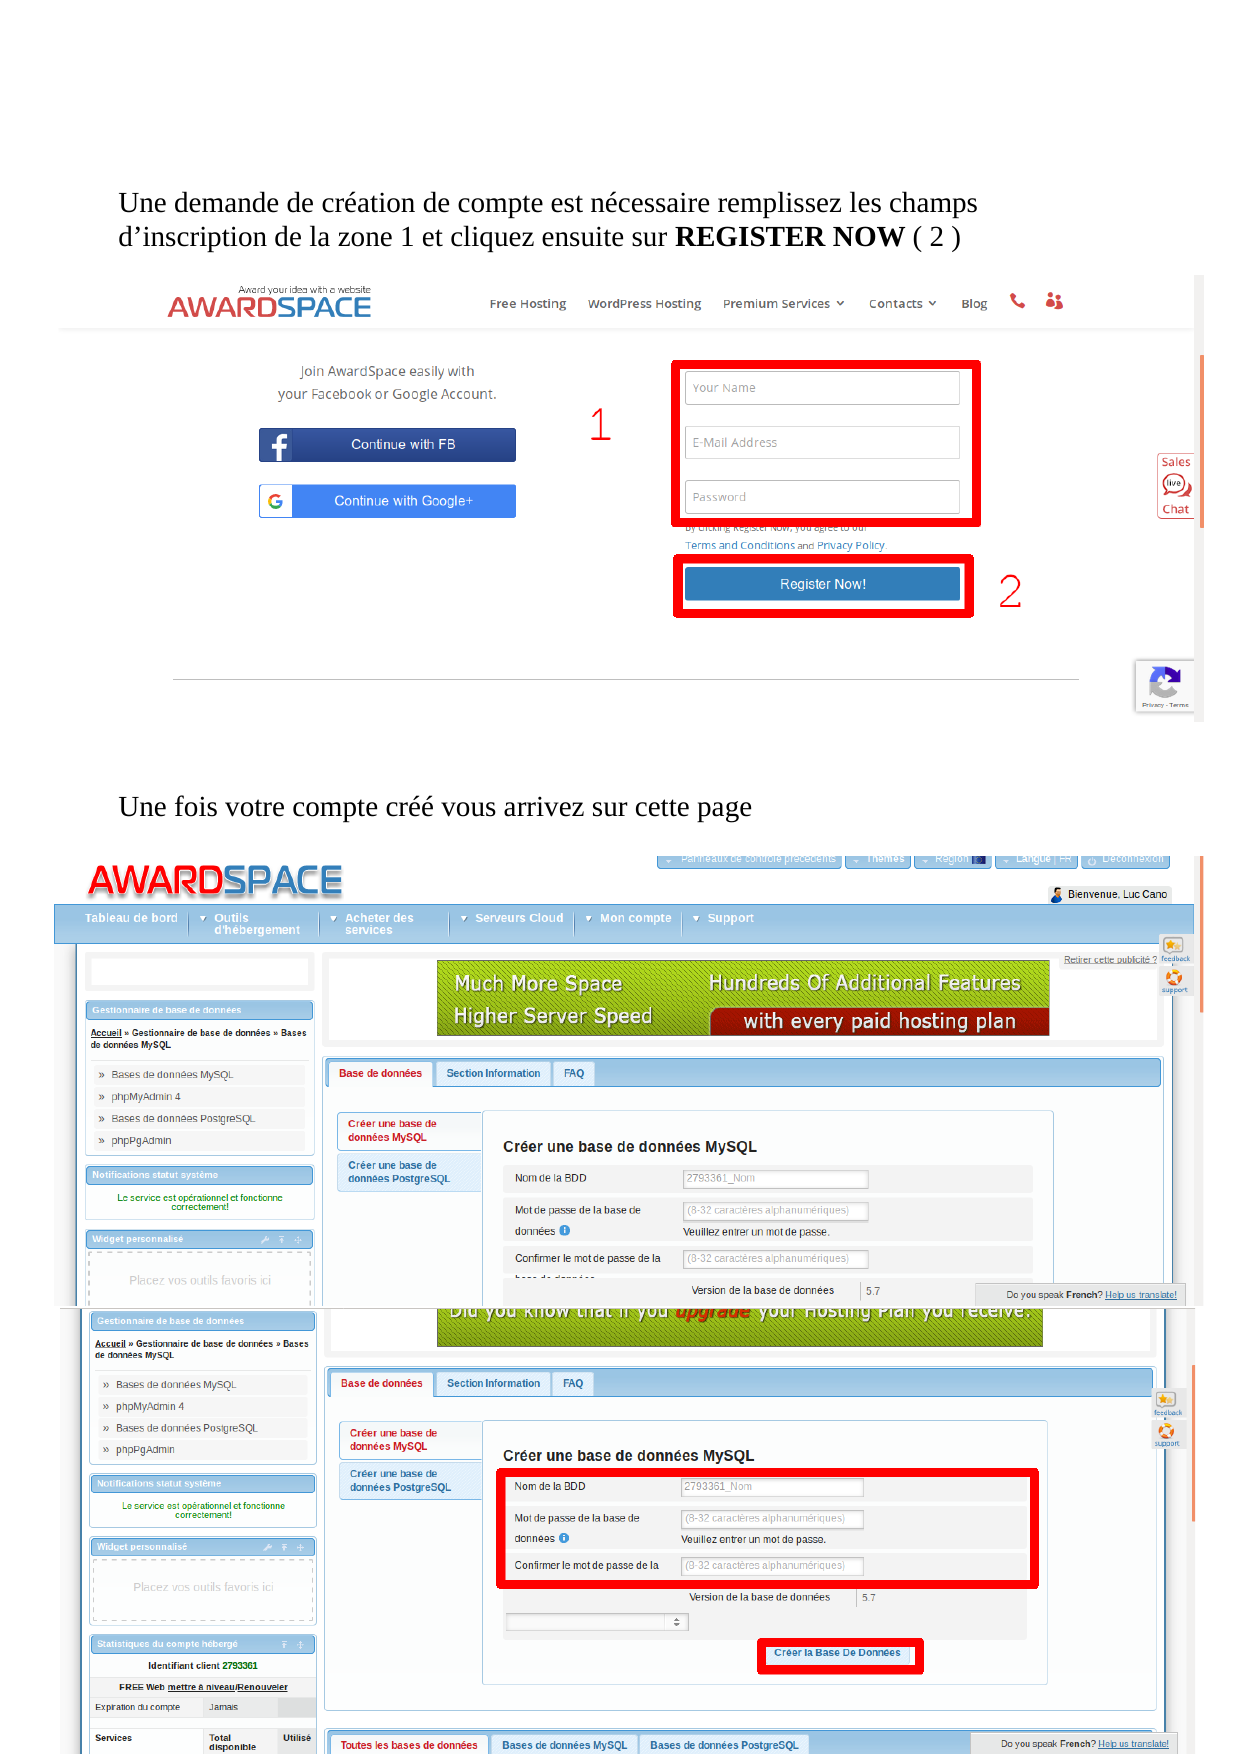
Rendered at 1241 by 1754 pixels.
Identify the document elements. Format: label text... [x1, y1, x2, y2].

text Une demande de création de compte est nécessaire remplissez les champs d’inscription de la zone 1 et cliquez ensuite sur REGISTER NOW ( 2 ) [118, 185, 1122, 252]
picture [54, 856, 1204, 1306]
picture [58, 275, 1204, 722]
text Une fois votre compte créé vous arrivez sur cette page [118, 789, 1122, 822]
picture [60, 1308, 1196, 1754]
